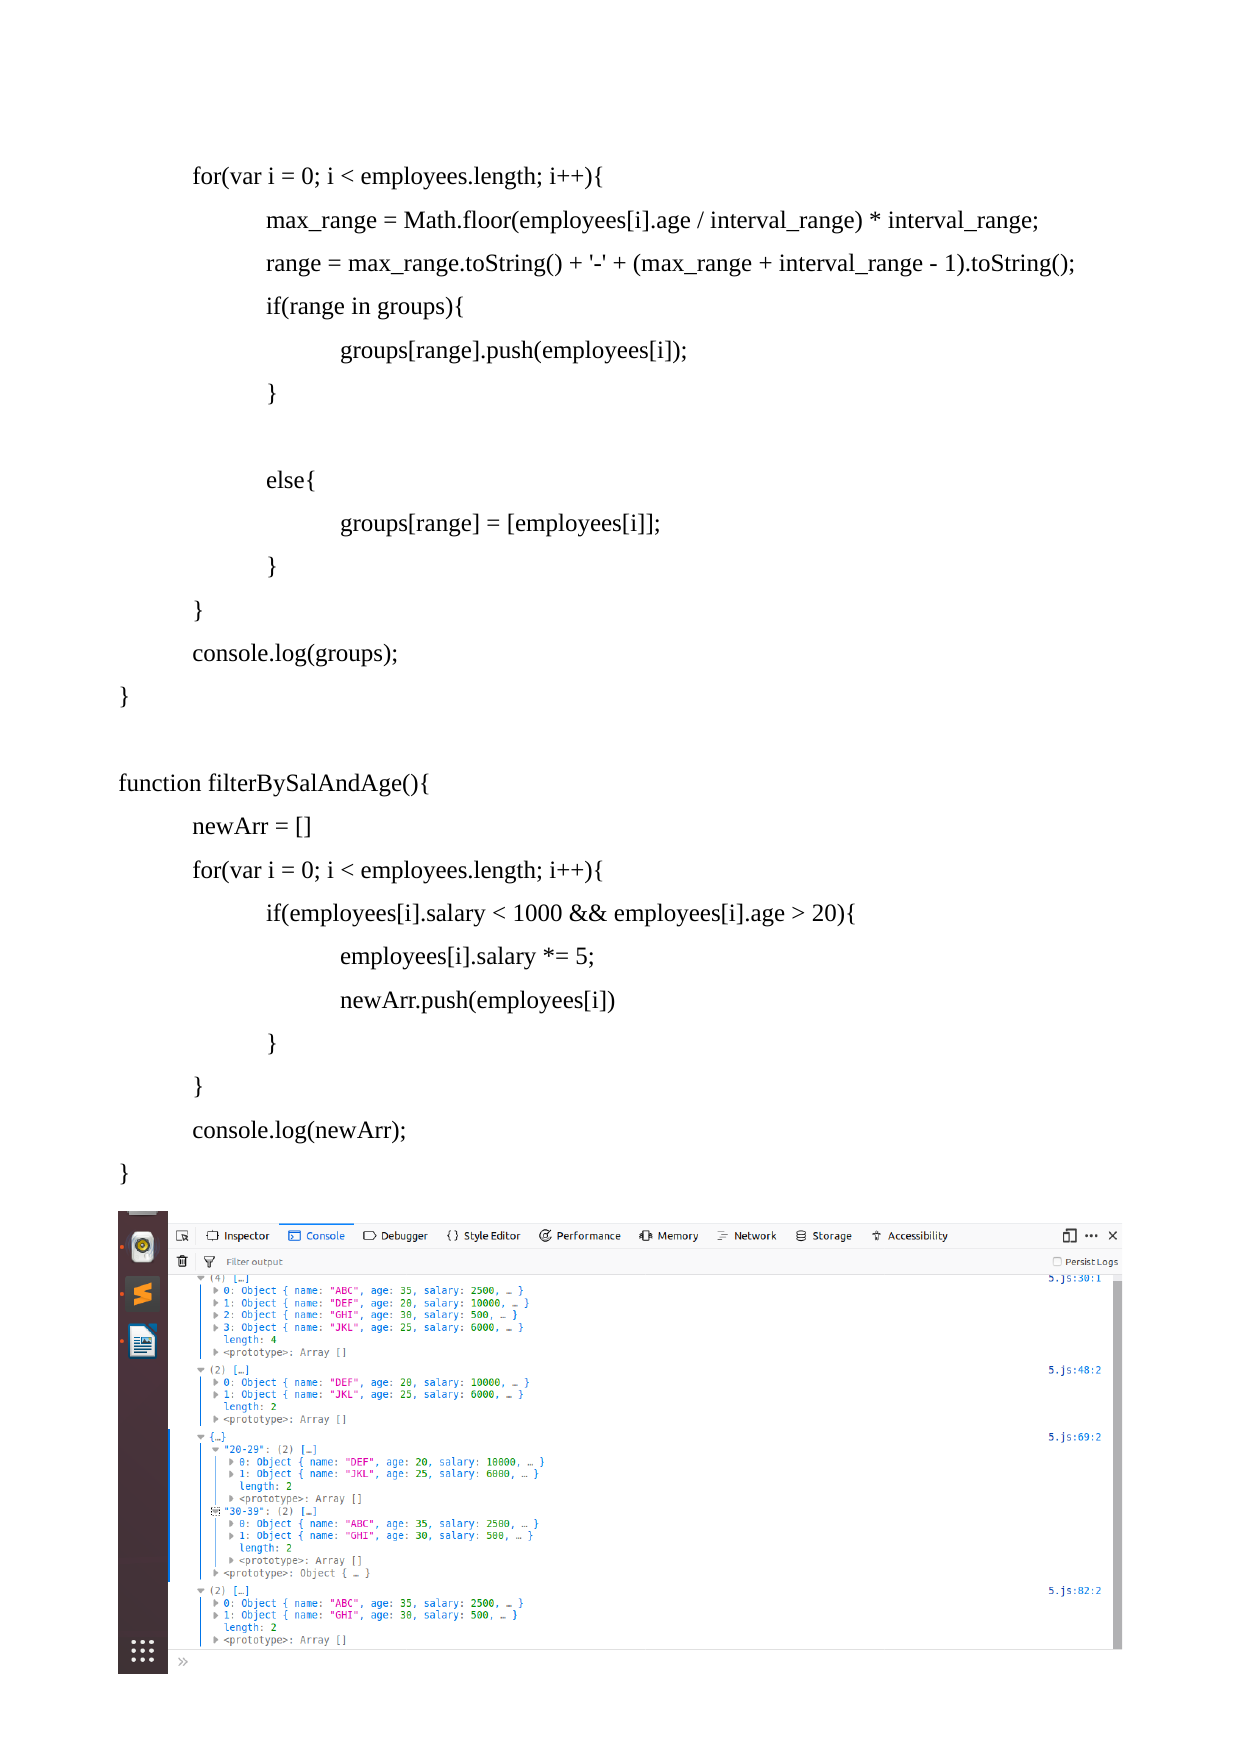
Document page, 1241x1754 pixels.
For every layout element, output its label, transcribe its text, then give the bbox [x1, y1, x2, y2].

text for(var i = 0; i < employees.length; i++){ [118, 855, 1122, 883]
text max_range = Math.floor(employees[i].age / interval_range) * interval_range; [118, 205, 1122, 233]
text newArr.push(employees[i]) [118, 985, 1122, 1013]
text else{ [118, 465, 1122, 493]
text newArr = [] [118, 811, 1122, 840]
text range = max_range.toString() + '-' + (max_range + interval_range - 1).toString(); [118, 248, 1122, 277]
text } [118, 1028, 1122, 1057]
text employees[i].salary *= 5; [118, 941, 1122, 970]
text console.log(groups); [118, 638, 1122, 667]
text groups[range].push(employees[i]); [118, 335, 1122, 363]
text function filterBySalAndAge(){ [118, 768, 1122, 797]
picture [118, 1211, 1123, 1674]
text } [118, 681, 1122, 710]
text if(range in groups){ [118, 291, 1122, 320]
text } [118, 595, 1122, 623]
text } [118, 378, 1122, 407]
text console.log(newArr); [118, 1115, 1122, 1143]
text for(var i = 0; i < employees.length; i++){ [118, 161, 1122, 190]
text groups[range] = [employees[i]]; [118, 508, 1122, 537]
text } [118, 1071, 1122, 1100]
text if(employees[i].salary < 1000 && employees[i].age > 20){ [118, 898, 1122, 927]
text } [118, 1158, 1122, 1187]
text } [118, 551, 1122, 580]
